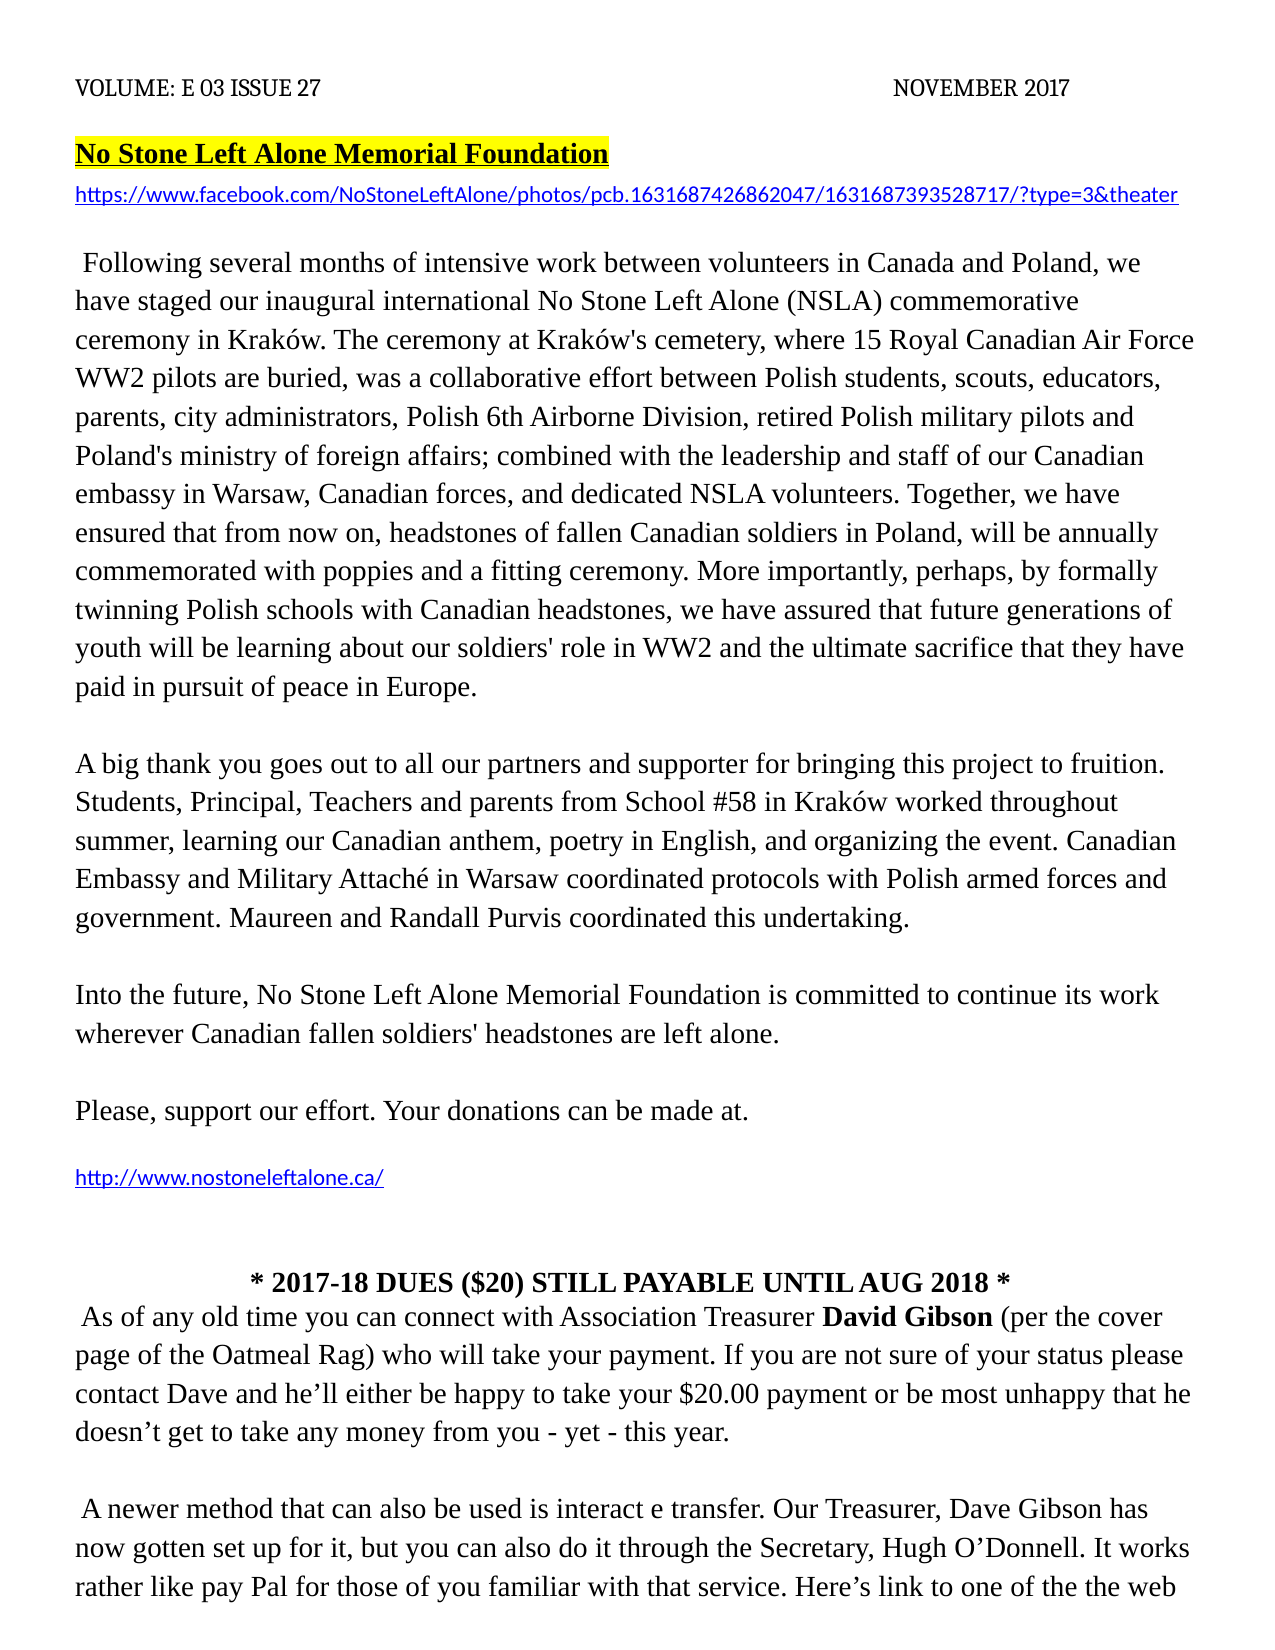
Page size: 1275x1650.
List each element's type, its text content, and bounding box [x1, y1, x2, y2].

text No Stone Left Alone Memorial Foundation [75, 102, 1200, 169]
text As of any old time you can connect with Association Treasurer David Gibson (per the cover page of the Oatmeal Rag) who will take your payment. If you are not sure of your status please contact Dave and he’ll either be happy to take your $20.00 payment or be most unhappy that he doesn’t get to take any money from you - yet - this year. A newer method that can also be used is interact e transfer. Our Treasurer, Dave Gibson has now gotten set up for it, but you can also do it through the Secretary, Hugh O’Donnell. It works rather like pay Pal for those of you familiar with that service. Here’s link to one of the the web [75, 1299, 1200, 1602]
text * 2017-18 Dues ($20) STILL Payable until AUG 2018 * [75, 1265, 1200, 1299]
text https://www.facebook.com/NoStoneLeftAlone/photos/pcb.1631687426862047/1631687393528717/?type=3&theater Following several months of intensive work between volunteers in Canada and Poland, we have staged our inaugural international No Stone Left Alone (NSLA) commemorative ceremony in Kraków. The ceremony at Kraków's cemetery, where 15 Royal Canadian Air Force WW2 pilots are buried, was a collaborative effort between Polish students, scouts, educators, parents, city administrators, Polish 6th Airborne Division, retired Polish military pilots and Poland's ministry of foreign affairs; combined with the leadership and staff of our Canadian embassy in Warsaw, Canadian forces, and dedicated NSLA volunteers. Together, we have ensured that from now on, headstones of fallen Canadian soldiers in Poland, will be annually commemorated with poppies and a fitting ceremony. More importantly, perhaps, by formally twinning Polish schools with Canadian headstones, we have assured that future generations of youth will be learning about our soldiers' role in WW2 and the ultimate sacrifice that they have paid in pursuit of peace in Europe. A big thank you goes out to all our partners and supporter for bringing this project to fruition. Students, Principal, Teachers and parents from School #58 in Kraków worked throughout summer, learning our Canadian anthem, poetry in English, and organizing the event. Canadian Embassy and Military Attaché in Warsaw coordinated protocols with Polish armed forces and government. Maureen and Randall Purvis coordinated this undertaking. Into the future, No Stone Left Alone Memorial Foundation is committed to continue its work wherever Canadian fallen soldiers' headstones are left alone. Please, support our effort. Your donations can be made at. http://www.nostoneleftalone.ca/ [75, 180, 1200, 1191]
